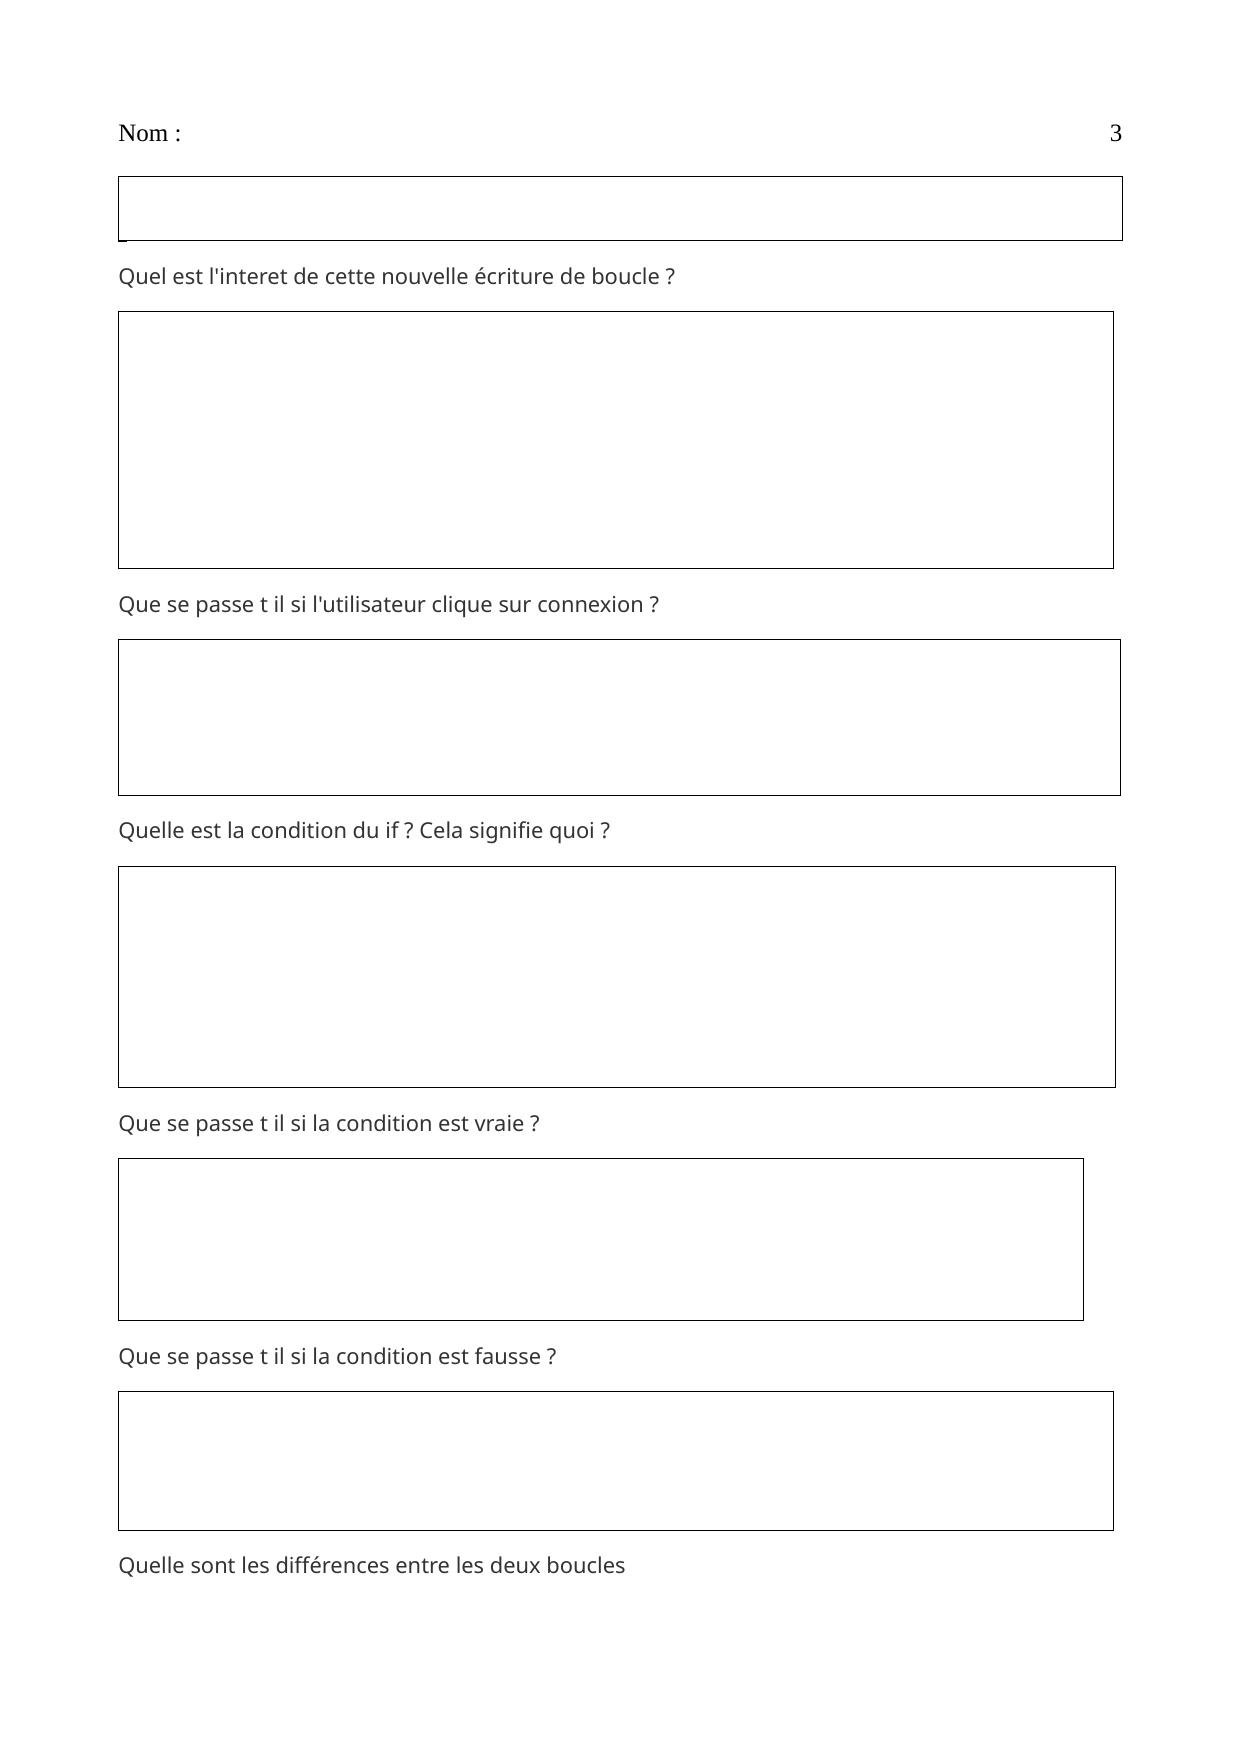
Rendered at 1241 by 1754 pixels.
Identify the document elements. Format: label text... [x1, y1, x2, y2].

text Quelle sont les différences entre les deux boucles [118, 1550, 1122, 1580]
text Que se passe t il si la condition est vraie ? [118, 1108, 1122, 1137]
text Quel est l'interet de cette nouvelle écriture de boucle ? [118, 261, 1122, 291]
text Que se passe t il si l'utilisateur clique sur connexion ? [118, 588, 1122, 618]
text Quelle est la condition du if ? Cela signifie quoi ? [118, 815, 1122, 845]
text Que se passe t il si la condition est fausse ? [118, 1341, 1122, 1371]
